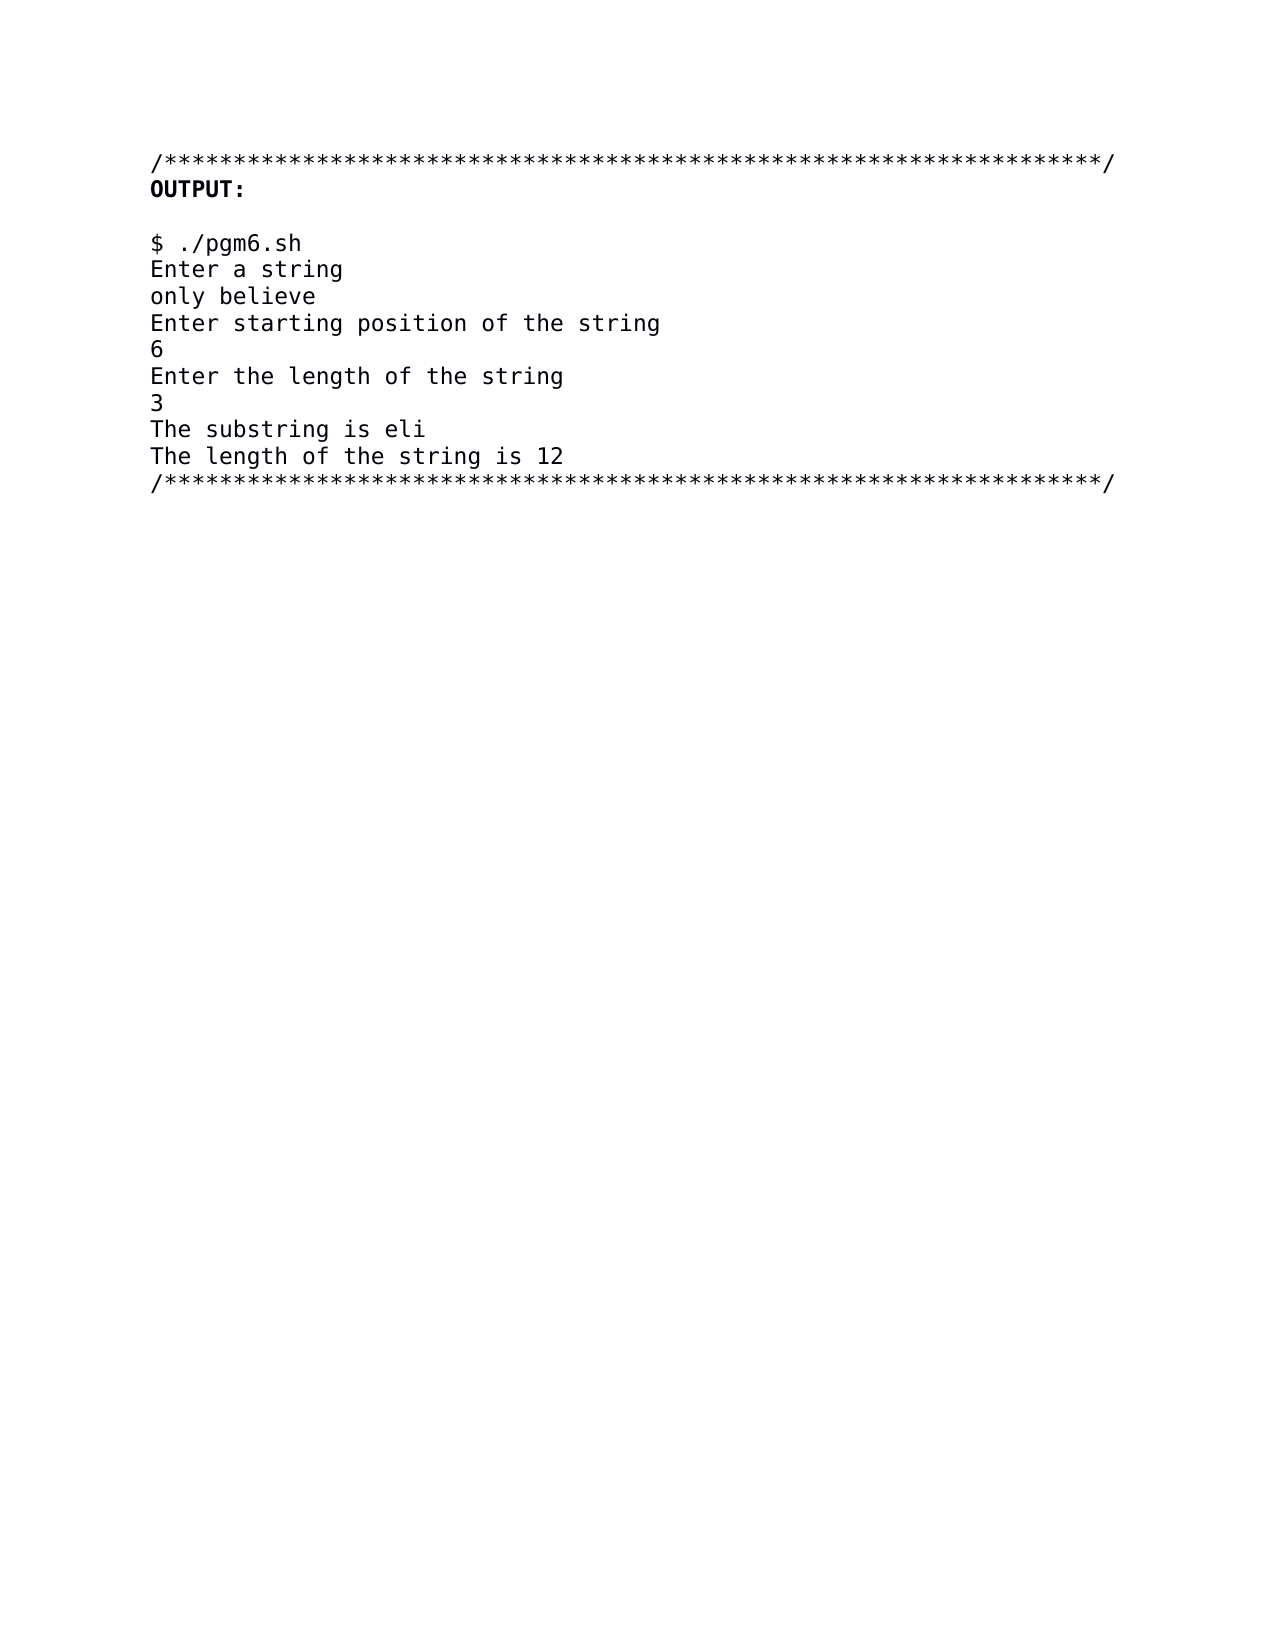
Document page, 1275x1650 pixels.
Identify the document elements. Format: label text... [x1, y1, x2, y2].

text The length of the string is 12 [150, 443, 1125, 470]
text 6 [150, 337, 1125, 363]
text OUTPUT: [150, 177, 1125, 203]
text only believe [150, 283, 1125, 310]
text /********************************************************************/ [150, 470, 1125, 497]
text The substring is eli [150, 417, 1125, 443]
text /********************************************************************/ [150, 150, 1125, 177]
text 3 [150, 390, 1125, 417]
text $ ./pgm6.sh [150, 230, 1125, 257]
text Enter starting position of the string [150, 310, 1125, 337]
text Enter a string [150, 257, 1125, 283]
text Enter the length of the string [150, 363, 1125, 390]
